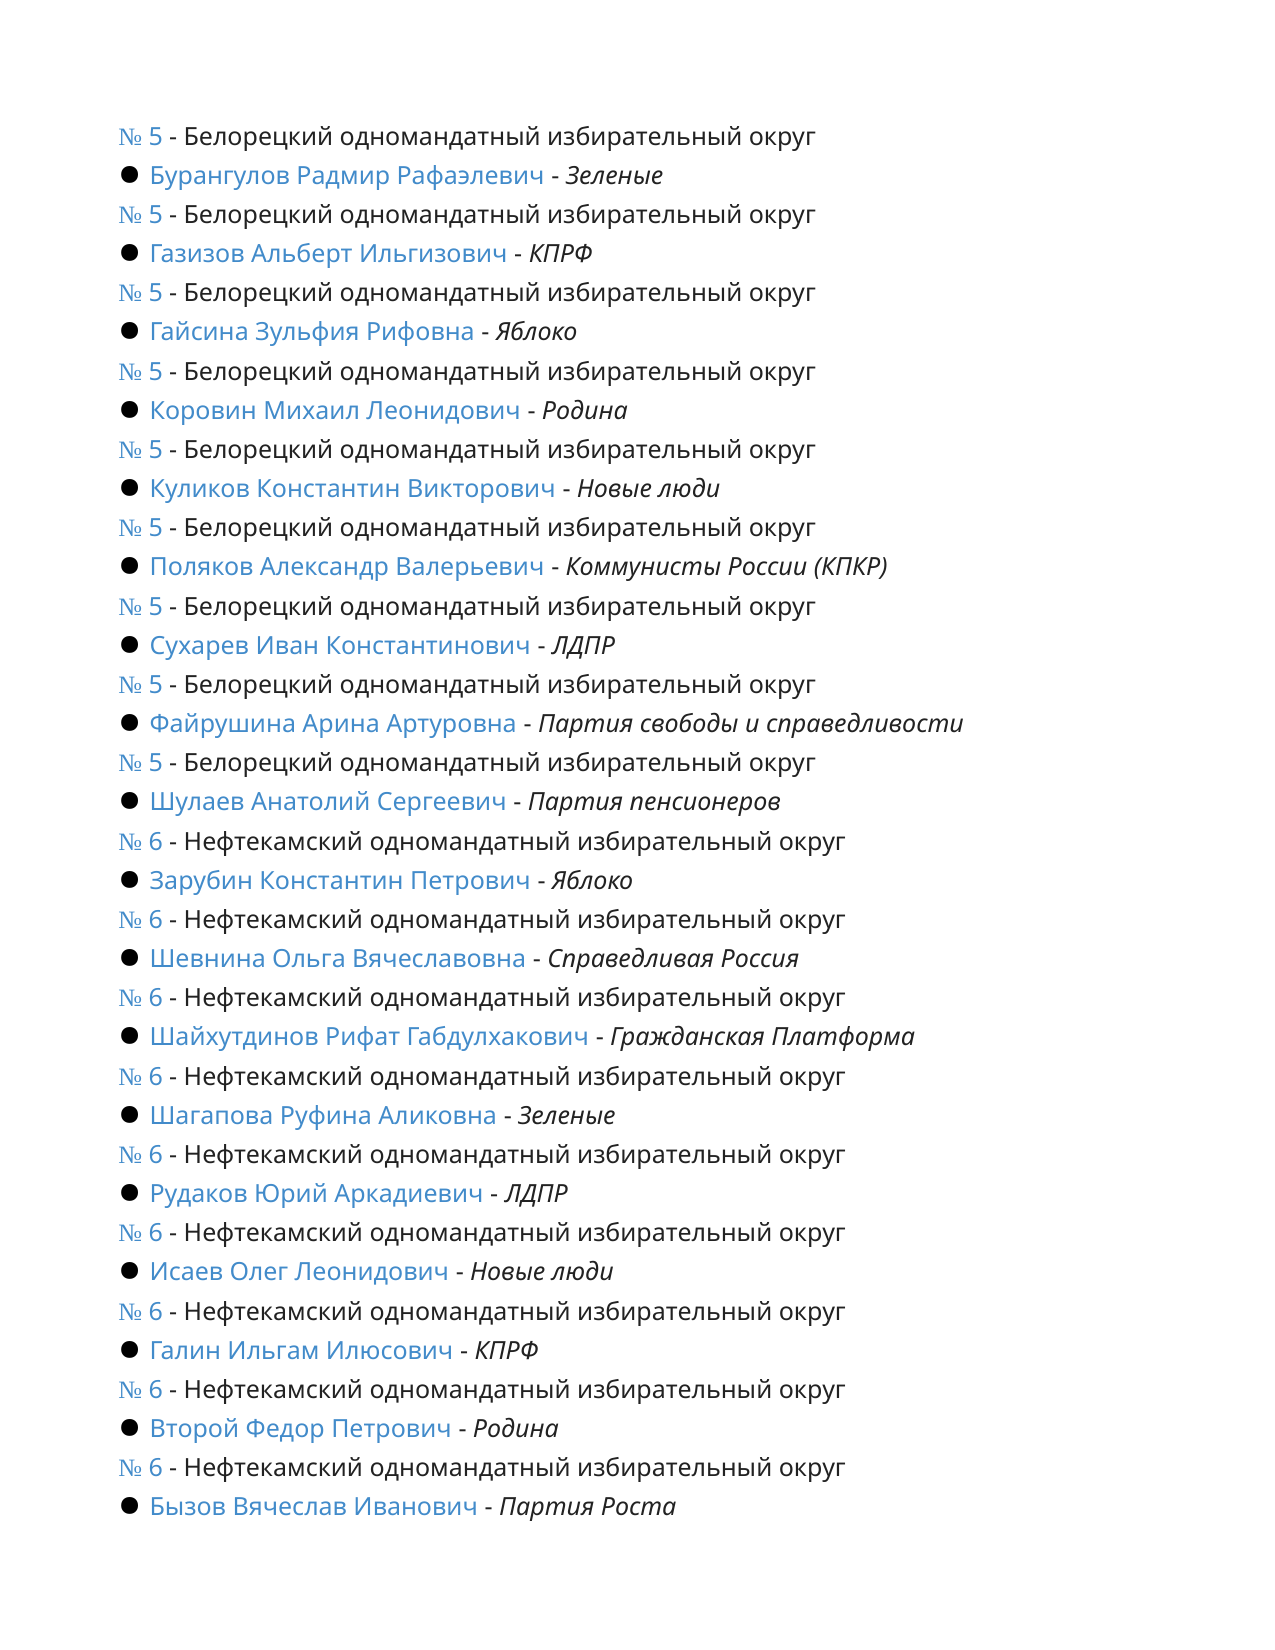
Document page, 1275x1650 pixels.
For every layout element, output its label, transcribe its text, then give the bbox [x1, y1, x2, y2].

list Галин Ильгам Илюсович - КПРФ [120, 1332, 1157, 1366]
text № 5 - Белорецкий одномандатный избирательный округ [118, 431, 1157, 466]
text № 5 - Белорецкий одномандатный избирательный округ [118, 275, 1157, 309]
text № 6 - Нефтекамский одномандатный избирательный округ [118, 1293, 1157, 1327]
list Бызов Вячеслав Иванович - Партия Роста [120, 1489, 1157, 1523]
text № 5 - Белорецкий одномандатный избирательный округ [118, 510, 1157, 544]
text № 5 - Белорецкий одномандатный избирательный округ [118, 118, 1157, 152]
list Шагапова Руфина Аликовна - Зеленые [120, 1097, 1157, 1131]
list Газизов Альберт Ильгизович - КПРФ [120, 236, 1157, 270]
list Второй Федор Петрович - Родина [120, 1411, 1157, 1445]
text № 5 - Белорецкий одномандатный избирательный округ [118, 666, 1157, 701]
list Бурангулов Радмир Рафаэлевич - Зеленые [120, 157, 1157, 191]
list Гайсина Зульфия Рифовна - Яблоко [120, 314, 1157, 348]
text № 6 - Нефтекамский одномандатный избирательный округ [118, 901, 1157, 936]
text № 6 - Нефтекамский одномандатный избирательный округ [118, 1215, 1157, 1249]
text № 5 - Белорецкий одномандатный избирательный округ [118, 353, 1157, 387]
list Исаев Олег Леонидович - Новые люди [120, 1254, 1157, 1288]
text № 5 - Белорецкий одномандатный избирательный округ [118, 745, 1157, 779]
list Куликов Константин Викторович - Новые люди [120, 471, 1157, 505]
text № 6 - Нефтекамский одномандатный избирательный округ [118, 823, 1157, 857]
list Коровин Михаил Леонидович - Родина [120, 392, 1157, 426]
text № 6 - Нефтекамский одномандатный избирательный округ [118, 1450, 1157, 1484]
list Поляков Александр Валерьевич - Коммунисты России (КПКР) [120, 549, 1157, 583]
list Рудаков Юрий Аркадиевич - ЛДПР [120, 1176, 1157, 1210]
text № 5 - Белорецкий одномандатный избирательный округ [118, 196, 1157, 231]
list Шайхутдинов Рифат Габдулхакович - Гражданская Платформа [120, 1019, 1157, 1053]
list Шулаев Анатолий Сергеевич - Партия пенсионеров [120, 784, 1157, 818]
list Сухарев Иван Константинович - ЛДПР [120, 627, 1157, 661]
text № 6 - Нефтекамский одномандатный избирательный округ [118, 1136, 1157, 1171]
text № 6 - Нефтекамский одномандатный избирательный округ [118, 980, 1157, 1014]
text № 6 - Нефтекамский одномандатный избирательный округ [118, 1371, 1157, 1406]
text № 5 - Белорецкий одномандатный избирательный округ [118, 588, 1157, 622]
list Шевнина Ольга Вячеславовна - Справедливая Россия [120, 941, 1157, 975]
list Файрушина Арина Артуровна - Партия свободы и справедливости [120, 706, 1157, 740]
text № 6 - Нефтекамский одномандатный избирательный округ [118, 1058, 1157, 1092]
list Зарубин Константин Петрович - Яблоко [120, 862, 1157, 896]
